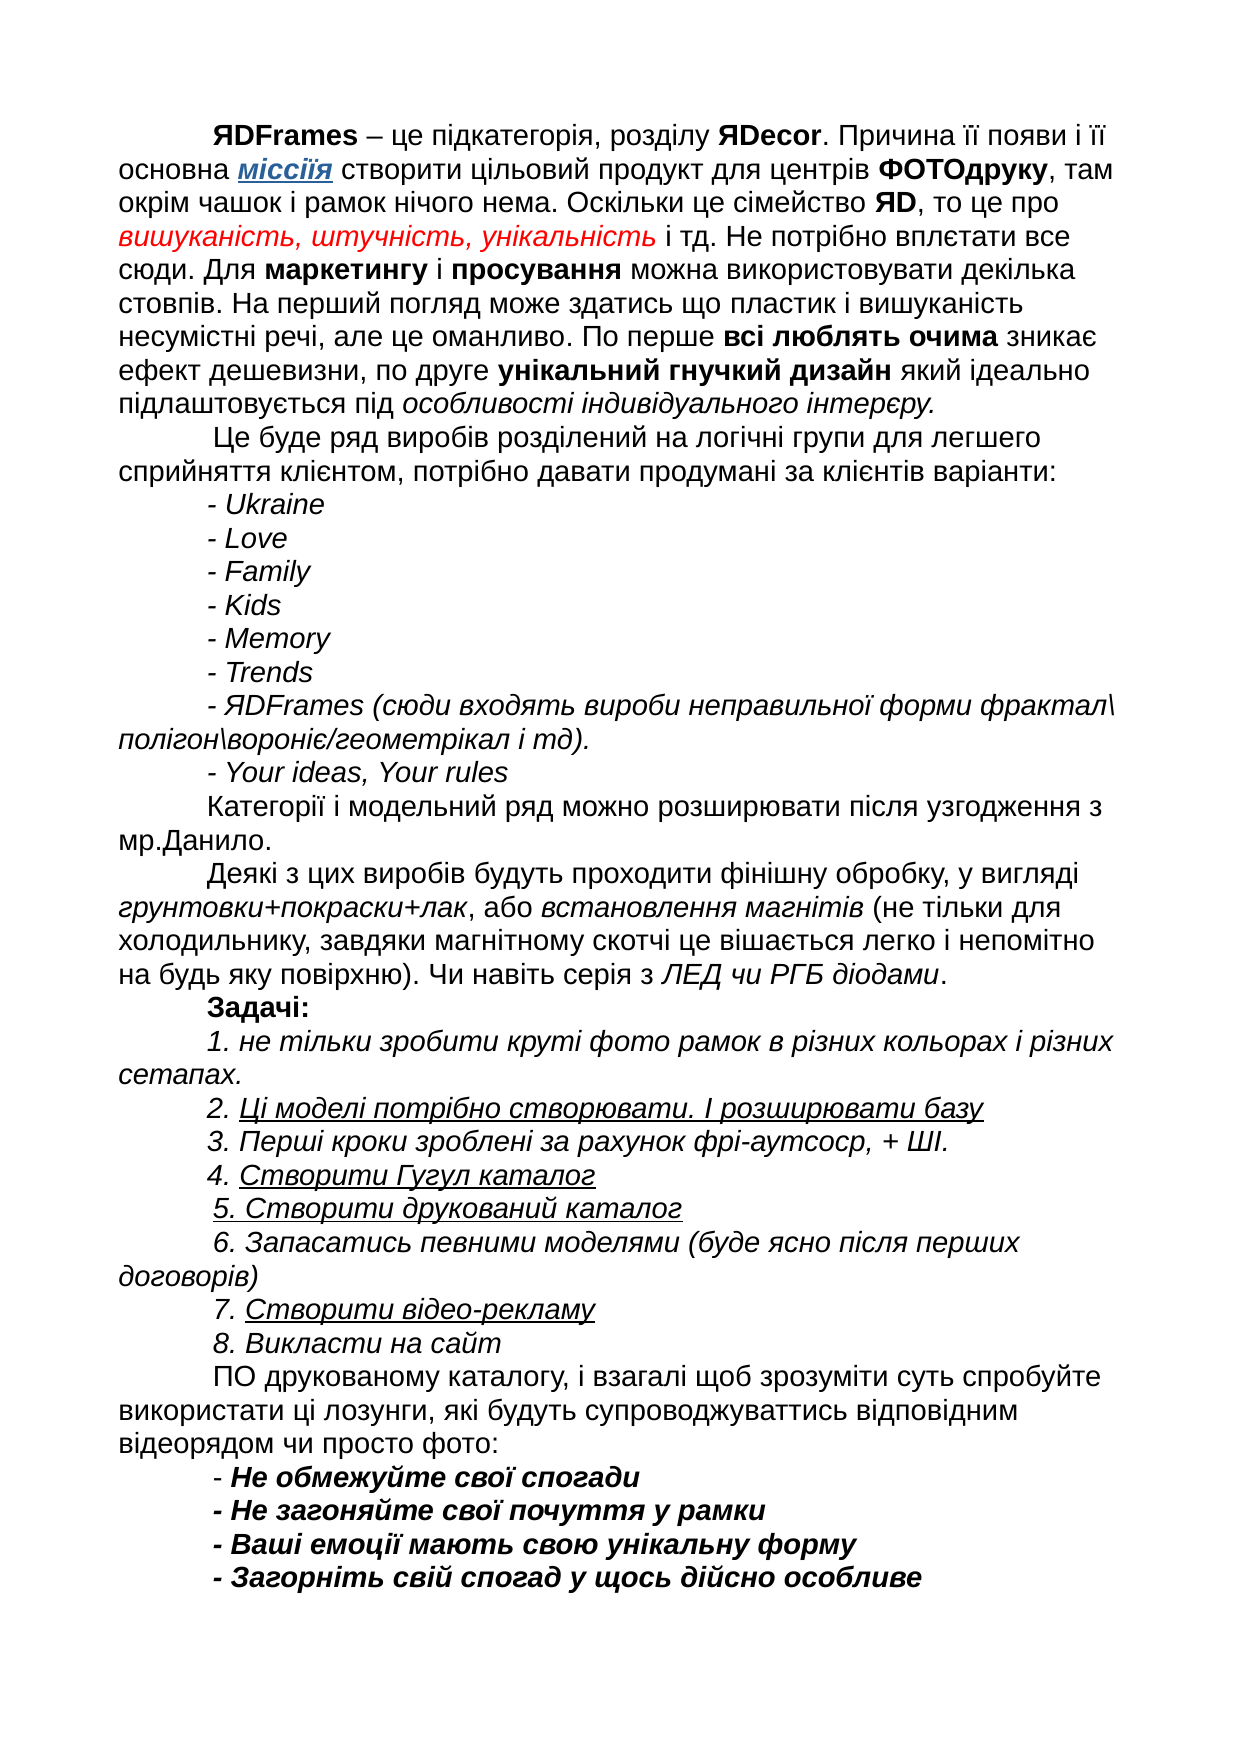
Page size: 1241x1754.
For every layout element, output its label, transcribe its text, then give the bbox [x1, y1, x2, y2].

text - Memory [118, 621, 1122, 655]
text 1. не тільки зробити круті фото рамок в різних кольорах і різних сетапах. [118, 1024, 1122, 1091]
text - Загорніть свій спогад у щось дійсно особливе [118, 1560, 1122, 1594]
text - Ukraine [118, 487, 1122, 521]
text - ЯDFrames (сюди входять вироби неправильної форми фрактал\полігон\вороніє/геометрікал і тд). [118, 688, 1122, 755]
text 5. Створити друкований каталог [118, 1191, 1122, 1225]
text ПО друкованому каталогу, і взагалі щоб зрозуміти суть спробуйте використати ці лозунги, які будуть супроводжуваттись відповідним відеорядом чи просто фото: [118, 1359, 1122, 1460]
text 2. Ці моделі потрібно створювати. І розширювати базу [118, 1091, 1122, 1124]
text - Family [118, 554, 1122, 588]
text - Ваші емоції мають свою унікальну форму [118, 1527, 1122, 1560]
text Задачі: [118, 990, 1122, 1024]
text Категорії і модельний ряд можно розширювати після узгодження з мр.Данило. [118, 789, 1122, 856]
text - Trends [118, 655, 1122, 688]
text 4. Створити Гугул каталог [118, 1158, 1122, 1191]
text - Love [118, 521, 1122, 554]
text 7. Створити відео-рекламу [118, 1292, 1122, 1326]
text 6. Запасатись певними моделями (буде ясно після перших договорів) [118, 1225, 1122, 1292]
text ЯDFrames – це підкатегорія, розділу ЯDecor. Причина її появи і її основна міссіїя створити цільовий продукт для центрів ФОТОдруку, там окрім чашок і рамок нічого нема. Оскільки це сімейство ЯD, то це про вишуканість, штучність, унікальність і тд. Не потрібно вплєтати все сюди. Для маркетингу і просування можна використовувати декілька стовпів. На перший погляд може здатись що пластик і вишуканість несумістні речі, але це оманливо. По перше всі люблять очима зникає ефект дешевизни, по друге унікальний гнучкий дизайн який ідеально підлаштовується під особливості індивідуального інтерєру. [118, 118, 1122, 420]
text - Your ideas, Your rules [118, 755, 1122, 789]
text 3. Перші кроки зроблені за рахунок фрі-аутсоср, + ШІ. [118, 1124, 1122, 1158]
text Це буде ряд виробів розділений на логічні групи для легшего сприйняття клієнтом, потрібно давати продумані за клієнтів варіанти: [118, 420, 1122, 487]
text - Не обмежуйте свої спогади [118, 1460, 1122, 1493]
text 8. Викласти на сайт [118, 1326, 1122, 1359]
text Деякі з цих виробів будуть проходити фінішну обробку, у вигляді грунтовки+покраски+лак, або встановлення магнітів (не тільки для холодильнику, завдяки магнітному скотчі це вішається легко і непомітно на будь яку повірхню). Чи навіть серія з ЛЕД чи РГБ діодами. [118, 856, 1122, 990]
text - Kids [118, 588, 1122, 621]
text - Не загоняйте свої почуття у рамки [118, 1493, 1122, 1527]
